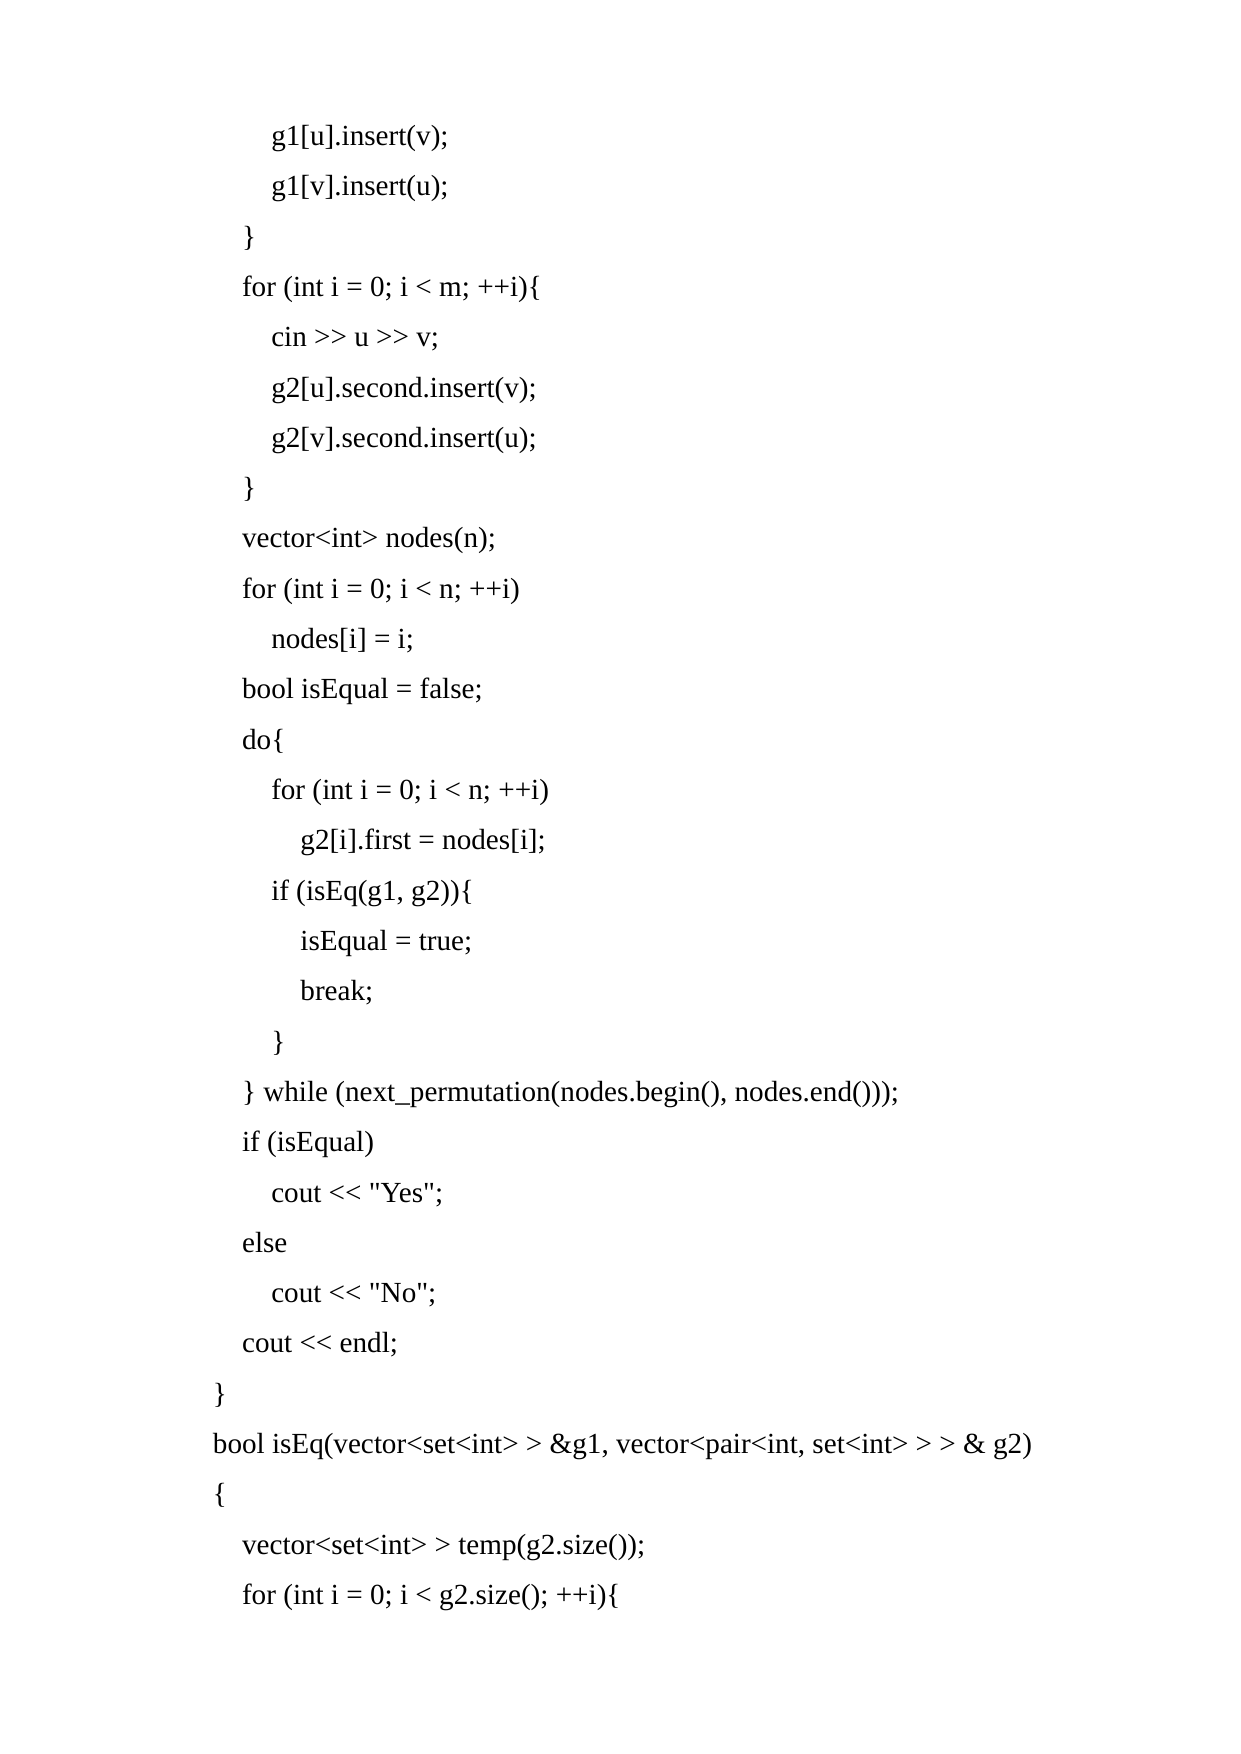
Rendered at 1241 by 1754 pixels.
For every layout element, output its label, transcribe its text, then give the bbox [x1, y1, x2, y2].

text nodes[i] = i; [118, 621, 1122, 655]
text break; [118, 973, 1122, 1007]
text vector<set<int> > temp(g2.size()); [118, 1527, 1122, 1560]
text cout << "No"; [118, 1275, 1122, 1309]
text bool isEq(vector<set<int> > &g1, vector<pair<int, set<int> > > & g2) [118, 1426, 1122, 1460]
text for (int i = 0; i < g2.size(); ++i){ [118, 1577, 1122, 1611]
text g1[u].insert(v); [118, 118, 1122, 152]
text } [118, 1376, 1122, 1409]
text cout << "Yes"; [118, 1175, 1122, 1208]
text cout << endl; [118, 1326, 1122, 1359]
text } [118, 219, 1122, 252]
text cin >> u >> v; [118, 319, 1122, 353]
text g2[i].first = nodes[i]; [118, 822, 1122, 856]
text } [118, 1024, 1122, 1057]
text g2[v].second.insert(u); [118, 420, 1122, 453]
text bool isEqual = false; [118, 672, 1122, 705]
text g1[v].insert(u); [118, 168, 1122, 202]
text vector<int> nodes(n); [118, 521, 1122, 554]
text for (int i = 0; i < m; ++i){ [118, 269, 1122, 303]
text do{ [118, 722, 1122, 755]
text } while (next_permutation(nodes.begin(), nodes.end())); [118, 1074, 1122, 1108]
text if (isEqual) [118, 1124, 1122, 1158]
text } [118, 470, 1122, 504]
text if (isEq(g1, g2)){ [118, 873, 1122, 906]
text for (int i = 0; i < n; ++i) [118, 772, 1122, 806]
text g2[u].second.insert(v); [118, 370, 1122, 403]
text for (int i = 0; i < n; ++i) [118, 571, 1122, 604]
text isEqual = true; [118, 923, 1122, 957]
text else [118, 1225, 1122, 1258]
text { [118, 1477, 1122, 1510]
